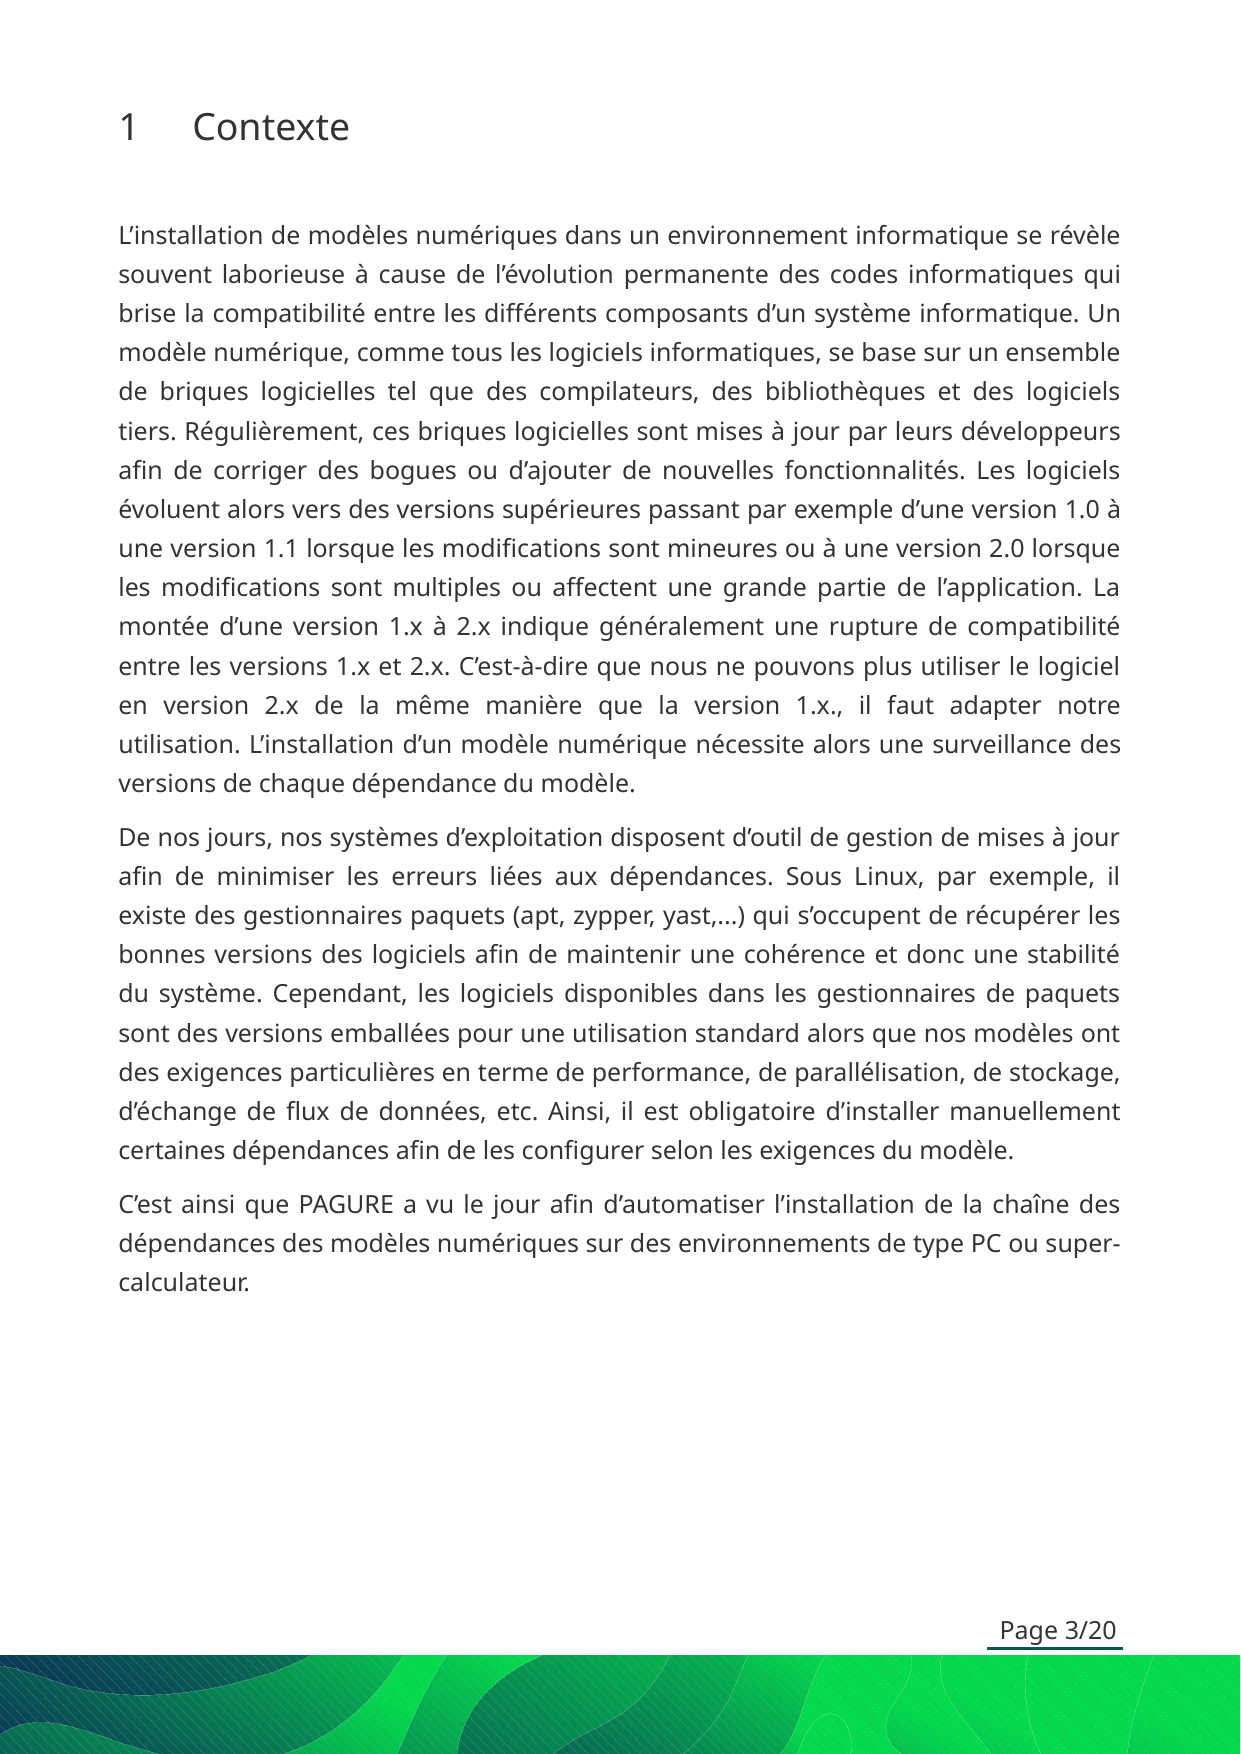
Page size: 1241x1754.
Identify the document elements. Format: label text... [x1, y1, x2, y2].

text C’est ainsi que PAGURE a vu le jour afin d’automatiser l’installation de la chaîne des dépendances des modèles numériques sur des environnements de type PC ou super-calculateur. [118, 1186, 1122, 1299]
text L’installation de modèles numériques dans un environnement informatique se révèle souvent laborieuse à cause de l’évolution permanente des codes informatiques qui brise la compatibilité entre les différents composants d’un système informatique. Un modèle numérique, comme tous les logiciels informatiques, se base sur un ensemble de briques logicielles tel que des compilateurs, des bibliothèques et des logiciels tiers. Régulièrement, ces briques logicielles sont mises à jour par leurs développeurs afin de corriger des bogues ou d’ajouter de nouvelles fonctionnalités. Les logiciels évoluent alors vers des versions supérieures passant par exemple d’une version 1.0 à une version 1.1 lorsque les modifications sont mineures ou à une version 2.0 lorsque les modifications sont multiples ou affectent une grande partie de l’application. La montée d’une version 1.x à 2.x indique généralement une rupture de compatibilité entre les versions 1.x et 2.x. C’est-à-dire que nous ne pouvons plus utiliser le logiciel en version 2.x de la même manière que la version 1.x., il faut adapter notre utilisation. L’installation d’un modèle numérique nécessite alors une surveillance des versions de chaque dépendance du modèle. [118, 217, 1122, 800]
text De nos jours, nos systèmes d’exploitation disposent d’outil de gestion de mises à jour afin de minimiser les erreurs liées aux dépendances. Sous Linux, par exemple, il existe des gestionnaires paquets (apt, zypper, yast,...) qui s’occupent de récupérer les bonnes versions des logiciels afin de maintenir une cohérence et donc une stabilité du système. Cependant, les logiciels disponibles dans les gestionnaires de paquets sont des versions emballées pour une utilisation standard alors que nos modèles ont des exigences particulières en terme de performance, de parallélisation, de stockage, d’échange de flux de données, etc. Ainsi, il est obligatoire d’installer manuellement certaines dépendances afin de les configurer selon les exigences du modèle. [118, 819, 1122, 1167]
picture [0, 1655, 1241, 1754]
subtitle Contexte [118, 100, 1122, 151]
